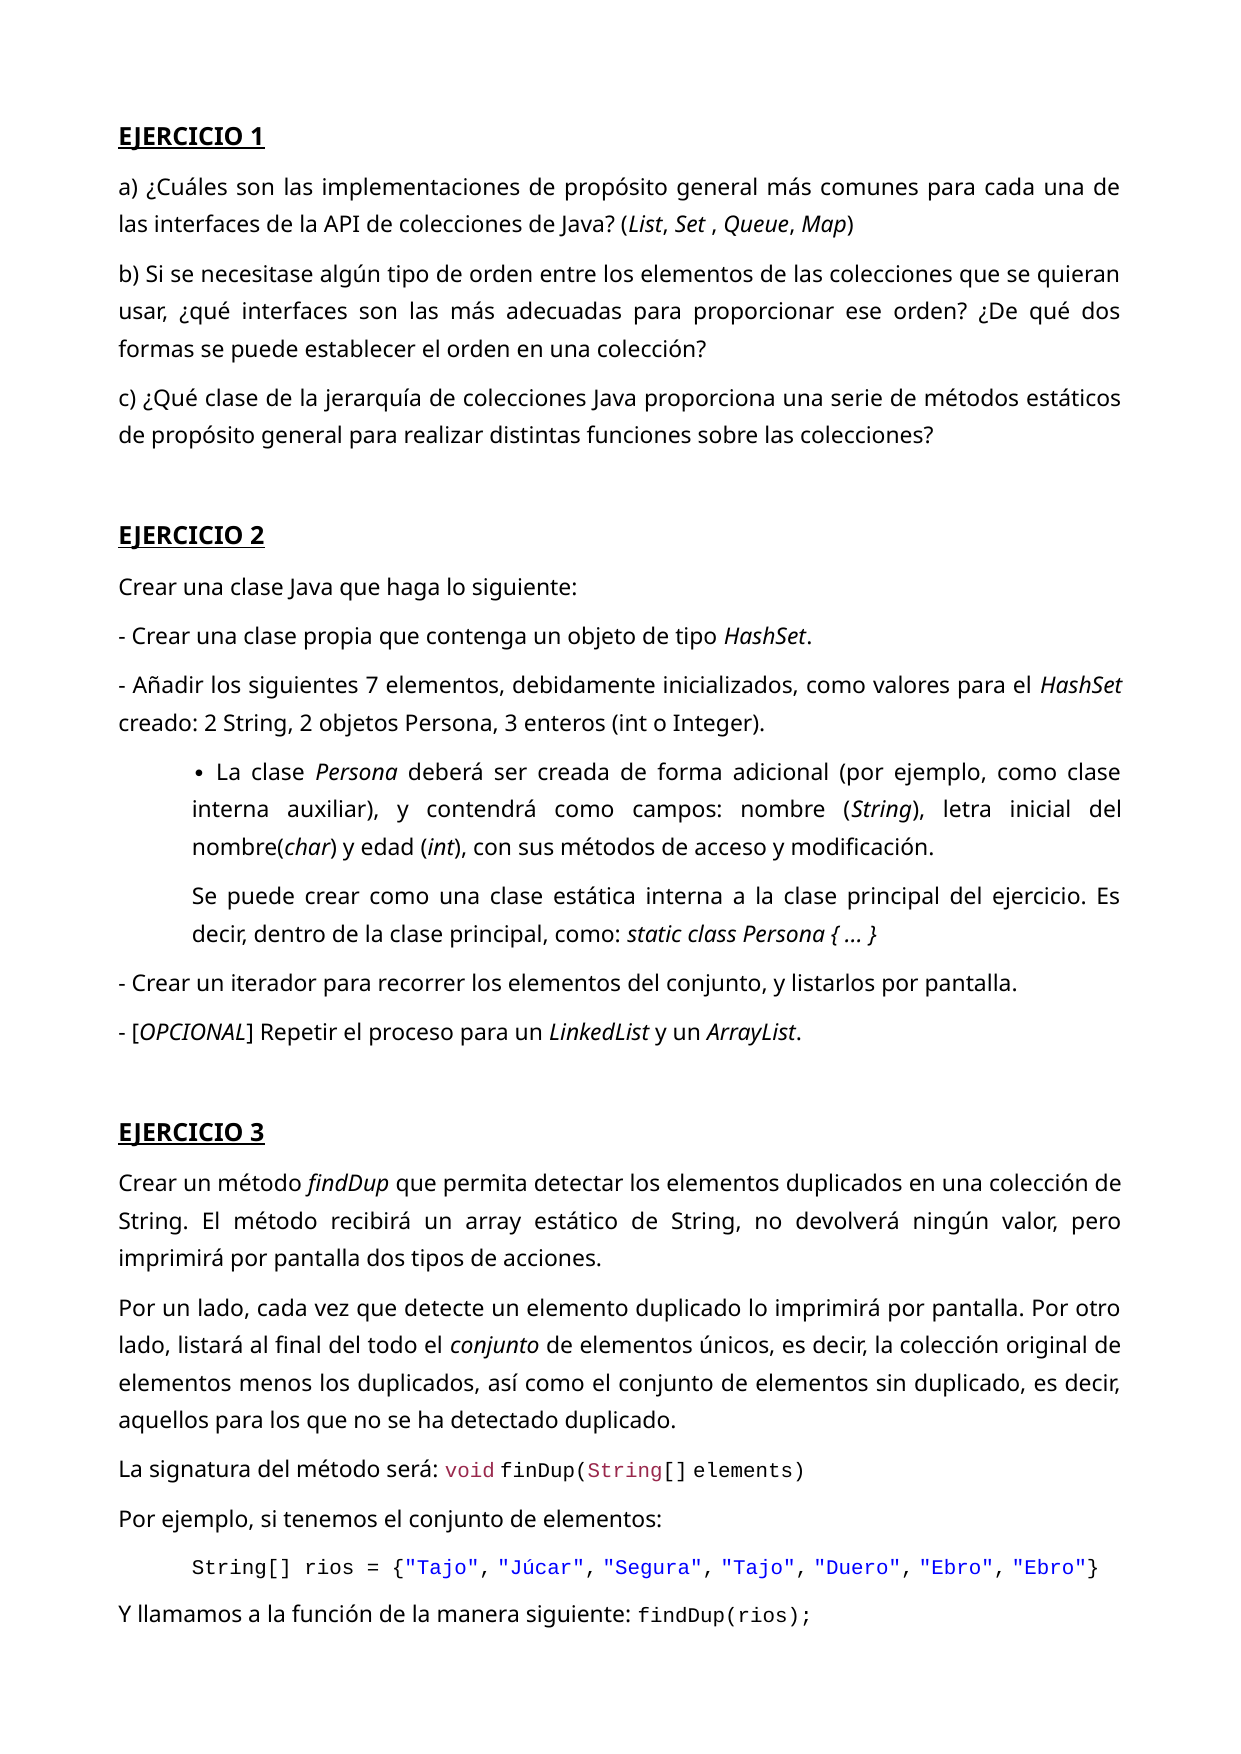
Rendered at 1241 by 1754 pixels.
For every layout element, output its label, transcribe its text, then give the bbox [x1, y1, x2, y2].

text EJERCICIO 1 [118, 118, 1122, 152]
text EJERCICIO 2 [118, 518, 1122, 552]
text a) ¿Cuáles son las implementaciones de propósito general más comunes para cada una de las interfaces de la API de colecciones de Java? (List, Set , Queue, Map) [118, 171, 1122, 239]
text ∙ La clase Persona deberá ser creada de forma adicional (por ejemplo, como clase interna auxiliar), y contendrá como campos: nombre (String), letra inicial del nombre(char) y edad (int), con sus métodos de acceso y modificación. [192, 756, 1122, 862]
text c) ¿Qué clase de la jerarquía de colecciones Java proporciona una serie de métodos estáticos de propósito general para realizar distintas funciones sobre las colecciones? [118, 382, 1122, 451]
text Y llamamos a la función de la manera siguiente: findDup(rios); [118, 1598, 1122, 1629]
text La signatura del método será: void finDup(String[] elements) [118, 1453, 1122, 1484]
text b) Si se necesitase algún tipo de orden entre los elementos de las colecciones que se quieran usar, ¿qué interfaces son las más adecuadas para proporcionar ese orden? ¿De qué dos formas se puede establecer el orden en una colección? [118, 257, 1122, 364]
text - Crear un iterador para recorrer los elementos del conjunto, y listarlos por pantalla. [118, 967, 1122, 998]
text String[] rios = {"Tajo", "Júcar", "Segura", "Tajo", "Duero", "Ebro", "Ebro"} [118, 1552, 1122, 1580]
text - [OPCIONAL] Repetir el proceso para un LinkedList y un ArrayList. [118, 1016, 1122, 1047]
text Por un lado, cada vez que detecte un elemento duplicado lo imprimirá por pantalla. Por otro lado, listará al final del todo el conjunto de elementos únicos, es decir, la colección original de elementos menos los duplicados, así como el conjunto de elementos sin duplicado, es decir, aquellos para los que no se ha detectado duplicado. [118, 1291, 1122, 1435]
text Por ejemplo, si tenemos el conjunto de elementos: [118, 1502, 1122, 1534]
text Crear una clase Java que haga lo siguiente: [118, 570, 1122, 602]
text Se puede crear como una clase estática interna a la clase principal del ejercicio. Es decir, dentro de la clase principal, como: static class Persona { ... } [192, 880, 1122, 949]
text Crear un método findDup que permita detectar los elementos duplicados en una colección de String. El método recibirá un array estático de String, no devolverá ningún valor, pero imprimirá por pantalla dos tipos de acciones. [118, 1167, 1122, 1273]
text - Añadir los siguientes 7 elementos, debidamente inicializados, como valores para el HashSet creado: 2 String, 2 objetos Persona, 3 enteros (int o Integer). [118, 669, 1122, 738]
text - Crear una clase propia que contenga un objeto de tipo HashSet. [118, 620, 1122, 651]
text EJERCICIO 3 [118, 1114, 1122, 1149]
